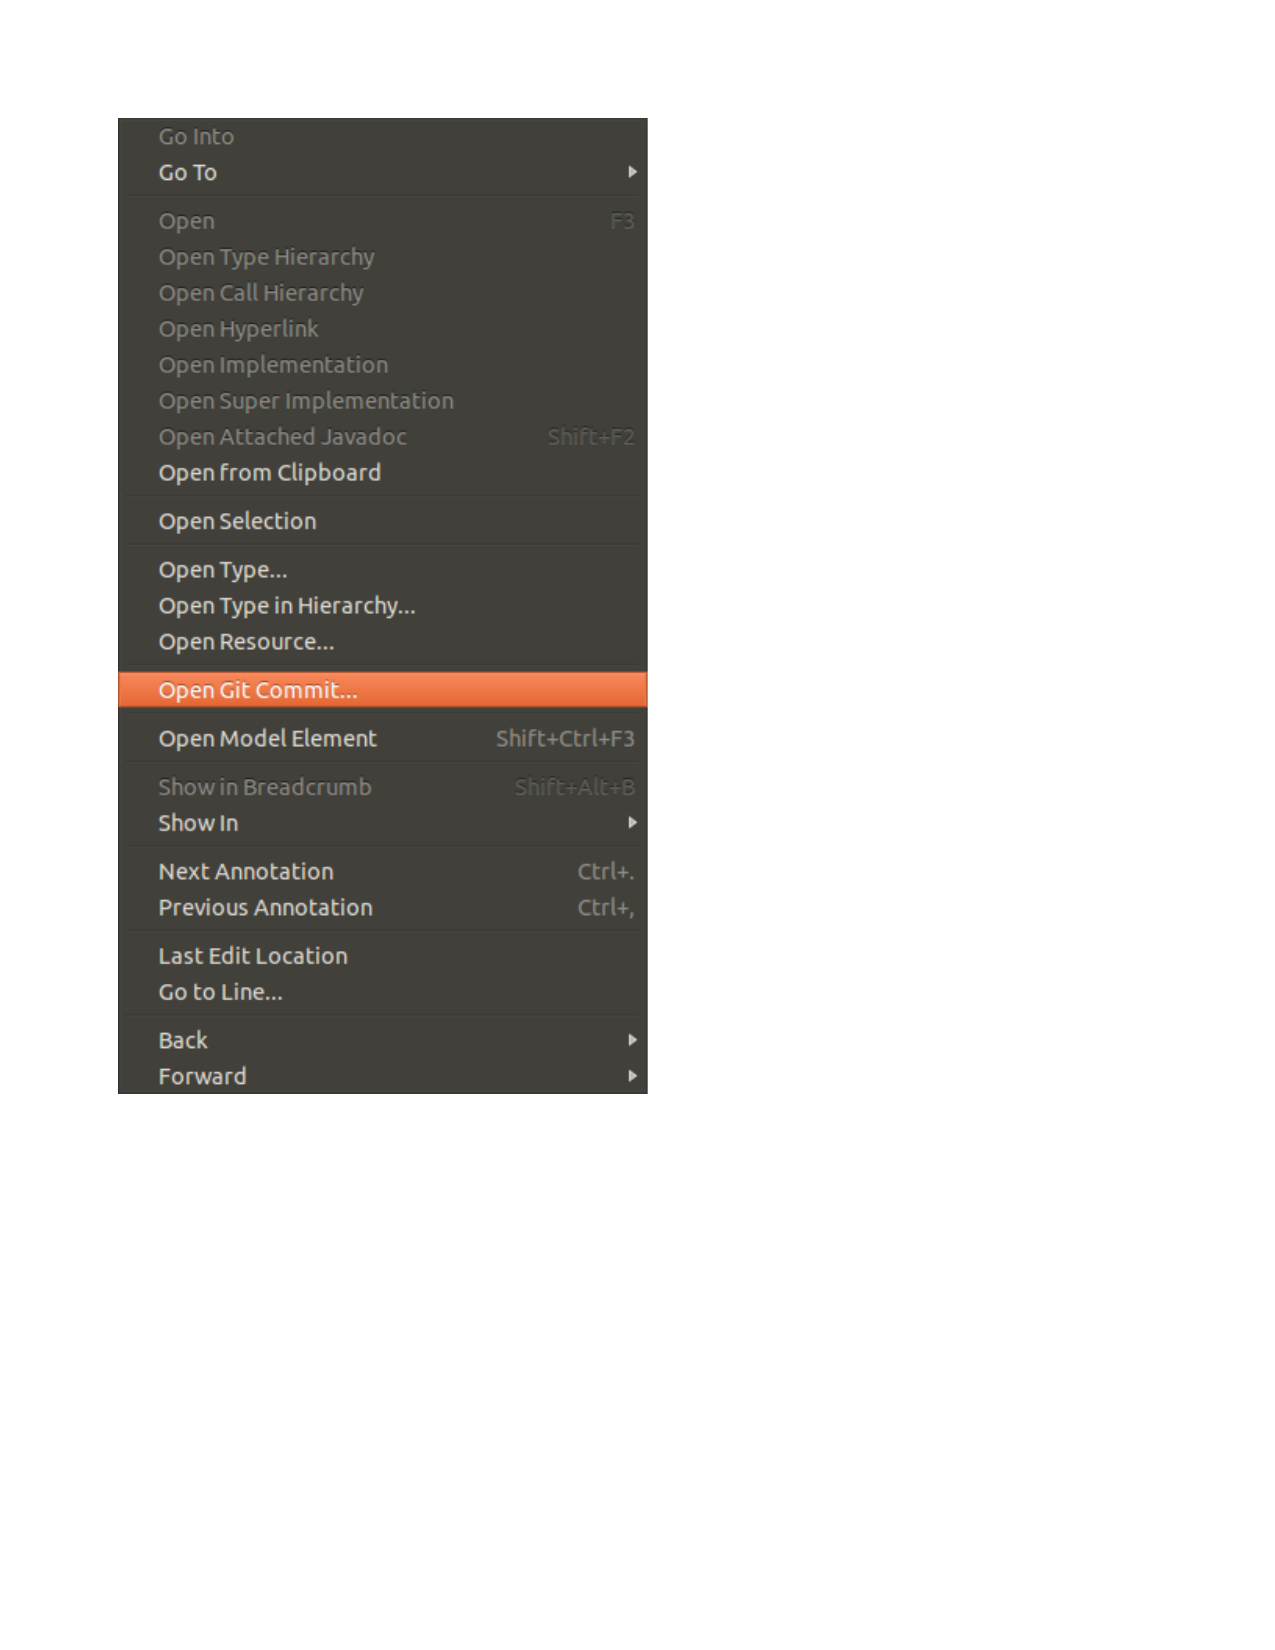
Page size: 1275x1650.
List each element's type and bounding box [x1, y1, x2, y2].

picture [118, 118, 648, 1094]
